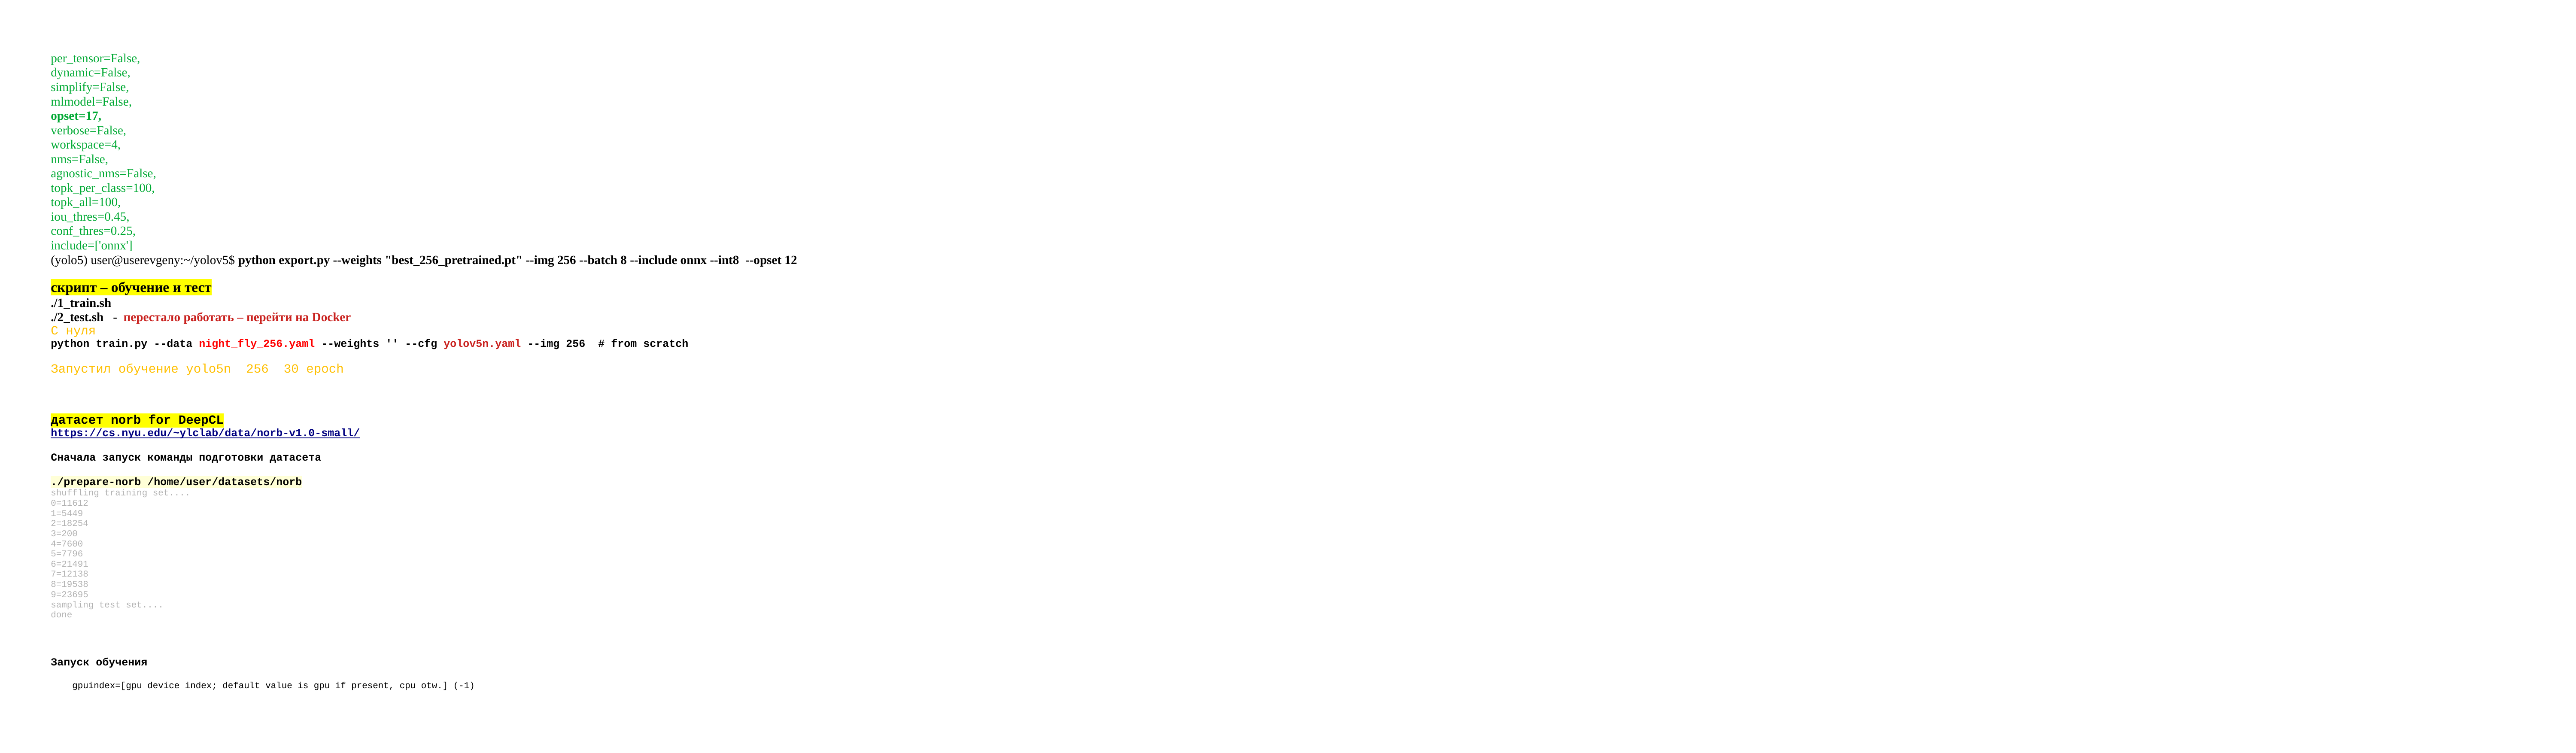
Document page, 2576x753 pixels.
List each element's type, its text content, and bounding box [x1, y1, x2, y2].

text 5=7796 [51, 549, 2525, 559]
text workspace=4, [51, 137, 2525, 152]
text 7=12138 [51, 570, 2525, 580]
text 6=21491 [51, 559, 2525, 570]
text gpuindex=[gpu device index; default value is gpu if present, cpu otw.] (-1) [51, 681, 2525, 691]
text shuffling training set.... [51, 488, 2525, 498]
text 0=11612 [51, 498, 2525, 509]
text https://cs.nyu.edu/~ylclab/data/norb-v1.0-small/ [51, 428, 2525, 440]
text 3=200 [51, 529, 2525, 539]
text agnostic_nms=False, [51, 166, 2525, 180]
text 4=7600 [51, 539, 2525, 549]
text датасет norb for DeepCL [51, 413, 2525, 428]
text done [51, 610, 2525, 620]
text iou_thres=0.45, [51, 209, 2525, 224]
text mlmodel=False, [51, 94, 2525, 108]
text Сначала запуск команды подготовки датасета [51, 452, 2525, 464]
text per_tensor=False, [51, 51, 2525, 65]
text opset=17, [51, 108, 2525, 123]
text ./2_test.sh - перестало работать – перейти на Docker [51, 310, 2525, 324]
text python train.py --data night_fly_256.yaml --weights '' --cfg yolov5n.yaml --img 256 # from scratch [51, 338, 2525, 350]
text 1=5449 [51, 509, 2525, 519]
text 8=19538 [51, 580, 2525, 590]
text ./prepare-norb /home/user/datasets/norb [51, 476, 2525, 488]
text verbose=False, [51, 123, 2525, 137]
text ./1_train.sh [51, 295, 2525, 310]
text simplify=False, [51, 79, 2525, 94]
text Запустил обучение yolo5n 256 30 epoch [51, 363, 2525, 377]
text nms=False, [51, 152, 2525, 166]
text dynamic=False, [51, 65, 2525, 79]
text 2=18254 [51, 519, 2525, 529]
text conf_thres=0.25, [51, 224, 2525, 238]
text скрипт – обучение и тест [51, 279, 2525, 295]
text include=['onnx'] [51, 238, 2525, 252]
text topk_all=100, [51, 194, 2525, 209]
text 9=23695 [51, 590, 2525, 600]
text Запуск обучения [51, 657, 2525, 669]
text topk_per_class=100, [51, 180, 2525, 194]
text C нуля [51, 324, 2525, 338]
text sampling test set.... [51, 600, 2525, 610]
text (yolo5) user@userevgeny:~/yolov5$ python export.py --weights "best_256_pretrained.pt" --img 256 --batch 8 --include onnx --int8 --opset 12 [51, 252, 2525, 267]
